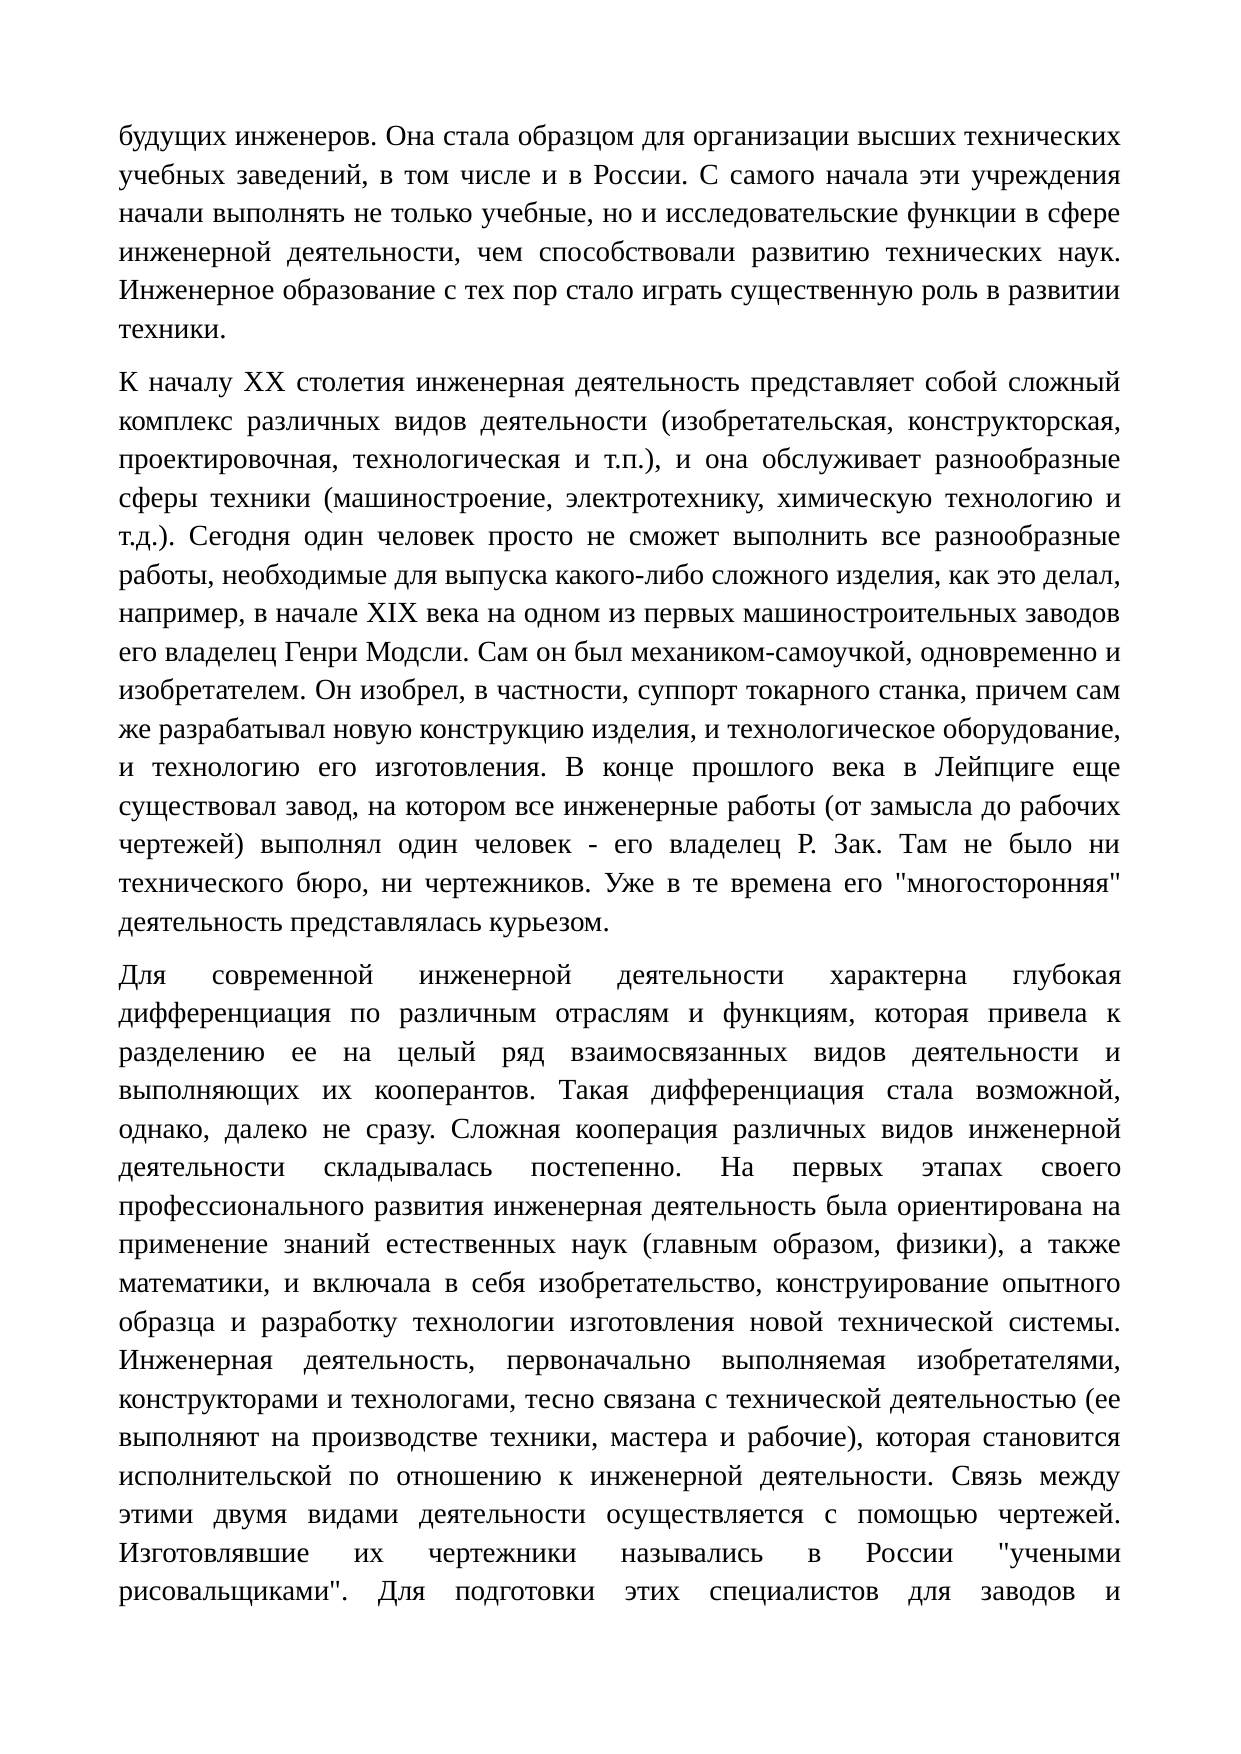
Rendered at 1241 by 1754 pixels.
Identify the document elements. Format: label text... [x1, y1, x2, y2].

text К началу ХХ столетия инженерная деятельность представляет собой сложный комплекс различных видов деятельности (изобретательская, конструкторская, проектировочная, технологическая и т.п.), и она обслуживает разнообразные сферы техники (машиностроение, электротехнику, химическую технологию и т.д.). Сегодня один человек просто не сможет выполнить все разнообразные работы, необходимые для выпуска какого-либо сложного изделия, как это делал, например, в начале XIX века на одном из первых машиностроительных заводов его владелец Генри Модсли. Сам он был механиком-самоучкой, одновременно и изобретателем. Он изобрел, в частности, суппорт токарного станка, причем сам же разрабатывал новую конструкцию изделия, и технологическое оборудование, и технологию его изготовления. В конце прошлого века в Лейпциге еще существовал завод, на котором все инженерные работы (от замысла до рабочих чертежей) выполнял один человек - его владелец Р. Зак. Там не было ни технического бюро, ни чертежников. Уже в те времена его "многосторонняя" деятельность представлялась курьезом. [118, 364, 1122, 937]
text Для современной инженерной деятельности характерна глубокая дифференциация по различным отраслям и функциям, которая привела к разделению ее на целый ряд взаимосвязанных видов деятельности и выполняющих их кооперантов. Такая дифференциация стала возможной, однако, далеко не сразу. Сложная кооперация различных видов инженерной деятельности складывалась постепенно. На первых этапах своего профессионального развития инженерная деятельность была ориентирована на применение знаний естественных наук (главным образом, физики), а также математики, и включала в себя изобретательство, конструирование опытного образца и разработку технологии изготовления новой технической системы. Инженерная деятельность, первоначально выполняемая изобретателями, конструкторами и технологами, тесно связана с технической деятельностью (ее выполняют на производстве техники, мастера и рабочие), которая становится исполнительской по отношению к инженерной деятельности. Связь между этими двумя видами деятельности осуществляется с помощью чертежей. Изготовлявшие их чертежники назывались в России "учеными рисовальщиками". Для подготовки этих специалистов для заводов и [118, 957, 1122, 1607]
text будущих инженеров. Она стала образцом для организации высших технических учебных заведений, в том числе и в России. С самого начала эти учреждения начали выполнять не только учебные, но и исследовательские функции в сфере инженерной деятельности, чем способствовали развитию технических наук. Инженерное образование с тех пор стало играть существенную роль в развитии техники. [118, 118, 1122, 344]
